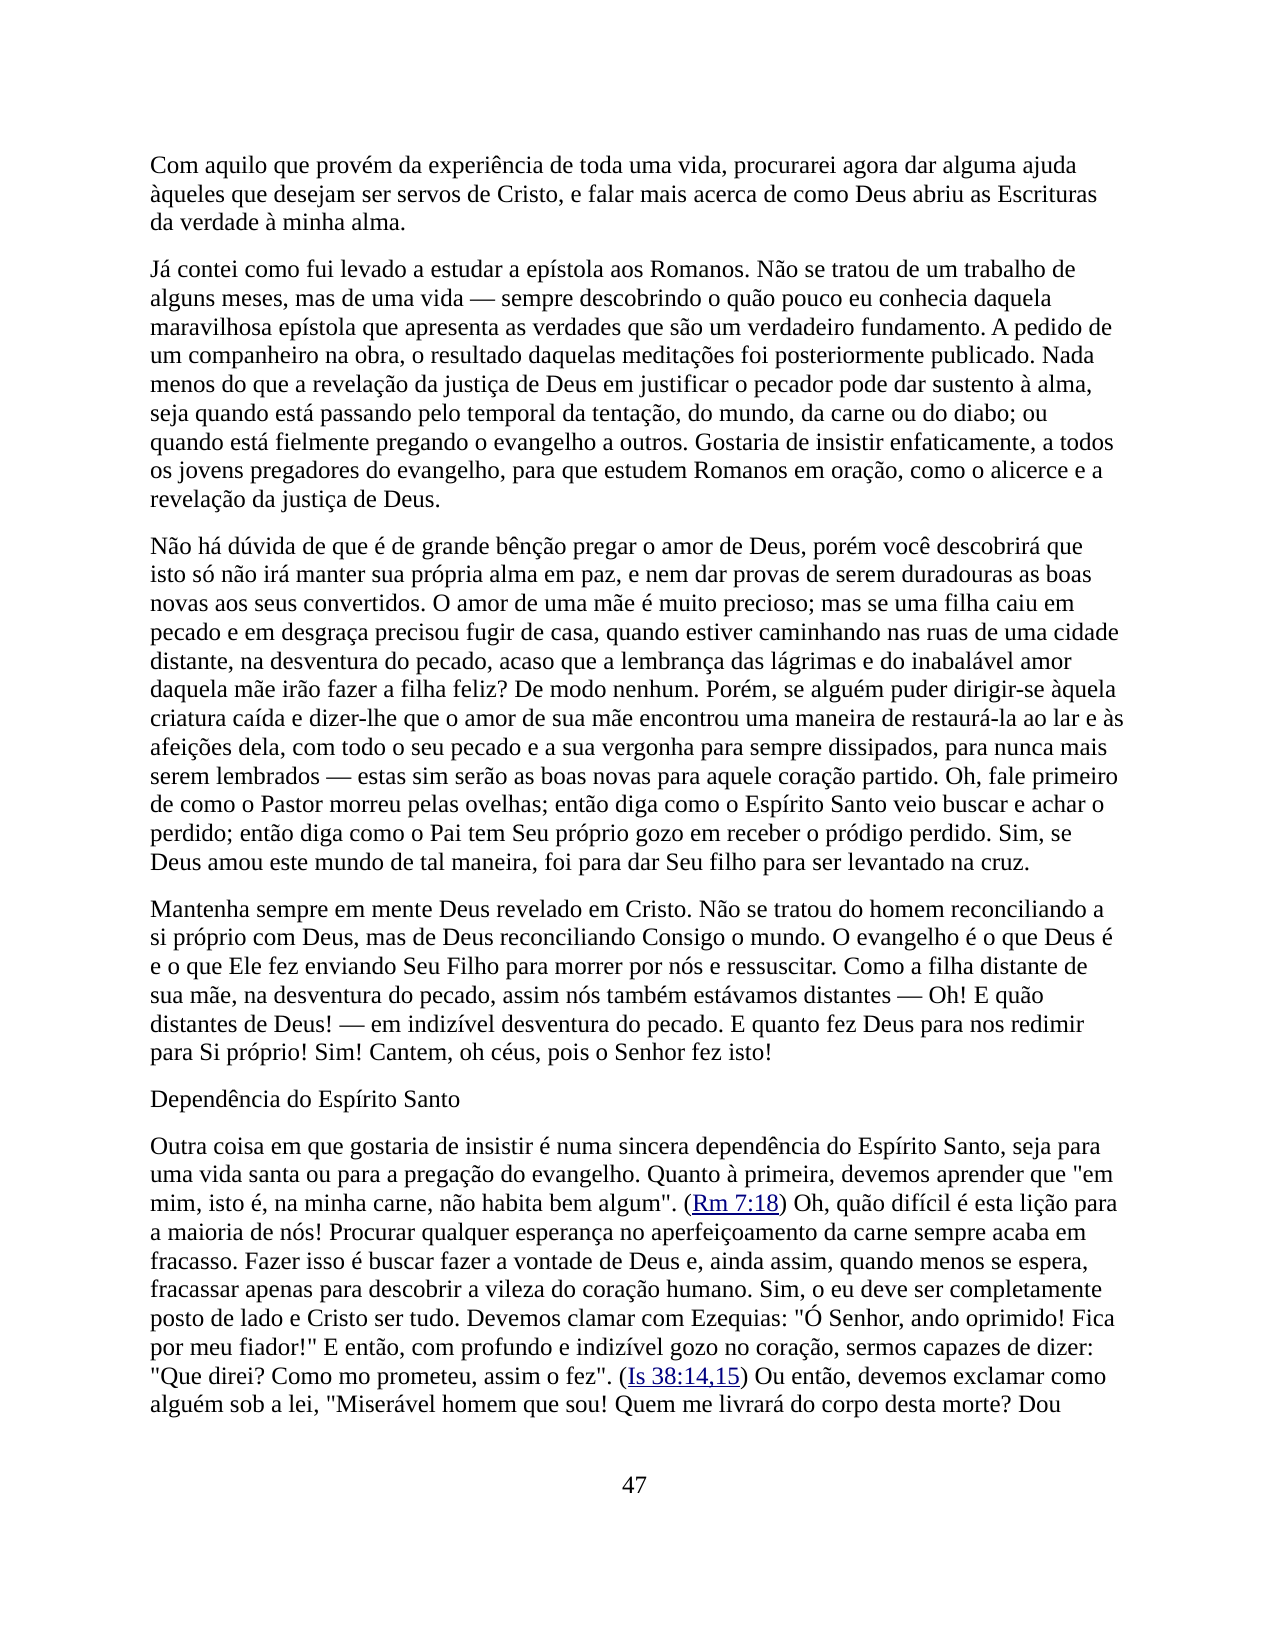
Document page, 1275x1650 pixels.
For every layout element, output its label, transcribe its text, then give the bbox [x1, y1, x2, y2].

text Outra coisa em que gostaria de insistir é numa sincera dependência do Espírito Santo, seja para uma vida santa ou para a pregação do evangelho. Quanto à primeira, devemos aprender que "em mim, isto é, na minha carne, não habita bem algum". (Rm 7:18) Oh, quão difícil é esta lição para a maioria de nós! Procurar qualquer esperança no aperfeiçoamento da carne sempre acaba em fracasso. Fazer isso é buscar fazer a vontade de Deus e, ainda assim, quando menos se espera, fracassar apenas para descobrir a vileza do coração humano. Sim, o eu deve ser completamente posto de lado e Cristo ser tudo. Devemos clamar com Ezequias: "Ó Senhor, ando oprimido! Fica por meu fiador!" E então, com profundo e indizível gozo no coração, sermos capazes de dizer: "Que direi? Como mo prometeu, assim o fez". (Is 38:14,15) Ou então, devemos exclamar como alguém sob a lei, "Miserável homem que sou! Quem me livrará do corpo desta morte? Dou [150, 1131, 1125, 1418]
text Não há dúvida de que é de grande bênção pregar o amor de Deus, porém você descobrirá que isto só não irá manter sua própria alma em paz, e nem dar provas de serem duradouras as boas novas aos seus convertidos. O amor de uma mãe é muito precioso; mas se uma filha caiu em pecado e em desgraça precisou fugir de casa, quando estiver caminhando nas ruas de uma cidade distante, na desventura do pecado, acaso que a lembrança das lágrimas e do inabalável amor daquela mãe irão fazer a filha feliz? De modo nenhum. Porém, se alguém puder dirigir-se àquela criatura caída e dizer-lhe que o amor de sua mãe encontrou uma maneira de restaurá-la ao lar e às afeições dela, com todo o seu pecado e a sua vergonha para sempre dissipados, para nunca mais serem lembrados — estas sim serão as boas novas para aquele coração partido. Oh, fale primeiro de como o Pastor morreu pelas ovelhas; então diga como o Espírito Santo veio buscar e achar o perdido; então diga como o Pai tem Seu próprio gozo em receber o pródigo perdido. Sim, se Deus amou este mundo de tal maneira, foi para dar Seu filho para ser levantado na cruz. [150, 531, 1125, 876]
text Com aquilo que provém da experiência de toda uma vida, procurarei agora dar alguma ajuda àqueles que desejam ser servos de Cristo, e falar mais acerca de como Deus abriu as Escrituras da verdade à minha alma. [150, 150, 1125, 236]
text Já contei como fui levado a estudar a epístola aos Romanos. Não se tratou de um trabalho de alguns meses, mas de uma vida — sempre descobrindo o quão pouco eu conhecia daquela maravilhosa epístola que apresenta as verdades que são um verdadeiro fundamento. A pedido de um companheiro na obra, o resultado daquelas meditações foi posteriormente publicado. Nada menos do que a revelação da justiça de Deus em justificar o pecador pode dar sustento à alma, seja quando está passando pelo temporal da tentação, do mundo, da carne ou do diabo; ou quando está fielmente pregando o evangelho a outros. Gostaria de insistir enfaticamente, a todos os jovens pregadores do evangelho, para que estudem Romanos em oração, como o alicerce e a revelação da justiça de Deus. [150, 254, 1125, 513]
text Mantenha sempre em mente Deus revelado em Cristo. Não se tratou do homem reconciliando a si próprio com Deus, mas de Deus reconciliando Consigo o mundo. O evangelho é o que Deus é e o que Ele fez enviando Seu Filho para morrer por nós e ressuscitar. Como a filha distante de sua mãe, na desventura do pecado, assim nós também estávamos distantes — Oh! E quão distantes de Deus! — em indizível desventura do pecado. E quanto fez Deus para nos redimir para Si próprio! Sim! Cantem, oh céus, pois o Senhor fez isto! [150, 894, 1125, 1066]
text Dependência do Espírito Santo [150, 1084, 1125, 1113]
